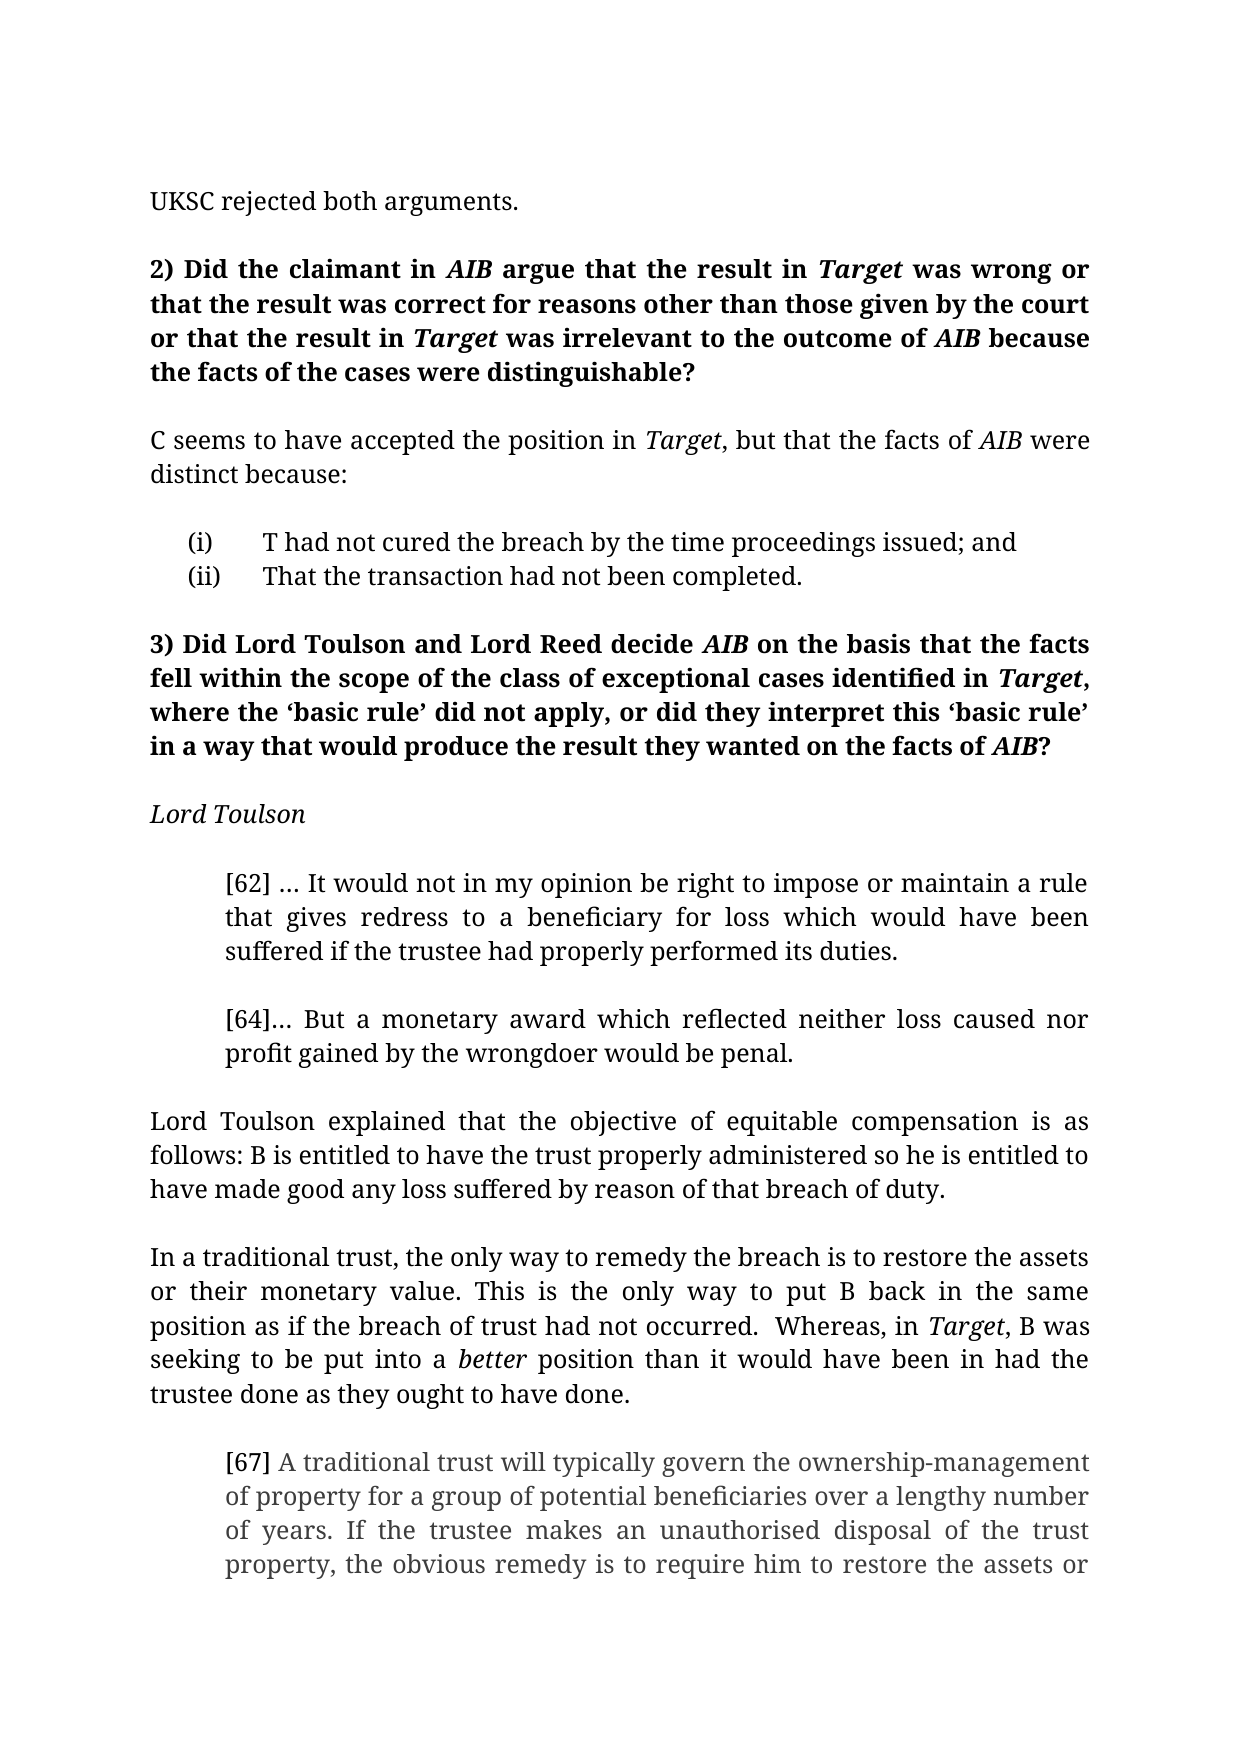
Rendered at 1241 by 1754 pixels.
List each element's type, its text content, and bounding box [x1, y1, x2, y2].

text [62] … It would not in my opinion be right to impose or maintain a rule that gives redress to a beneficiary for loss which would have been suffered if the trustee had properly performed its duties. [225, 865, 1090, 967]
text 3) Did Lord Toulson and Lord Reed decide AIB on the basis that the facts fell within the scope of the class of exceptional cases identified in Target, where the ‘basic rule’ did not apply, or did they interpret this ‘basic rule’ in a way that would produce the result they wanted on the facts of AIB? [150, 627, 1090, 763]
list T had not cured the breach by the time proceedings issued; and [187, 525, 1090, 559]
text 2) Did the claimant in AIB argue that the result in Target was wrong or that the result was correct for reasons other than those given by the court or that the result in Target was irrelevant to the outcome of AIB because the facts of the cases were distinguishable? [150, 252, 1090, 388]
text [67] A traditional trust will typically govern the ownership-management of property for a group of potential beneficiaries over a lengthy number of years. If the trustee makes an unauthorised disposal of the trust property, the obvious remedy is to require him to restore the assets or [225, 1444, 1090, 1581]
text Lord Toulson [150, 797, 1090, 831]
text UKSC rejected both arguments. [150, 184, 1090, 218]
text [64]… But a monetary award which reflected neither loss caused nor profit gained by the wrongdoer would be penal. [225, 1002, 1090, 1070]
list That the transaction had not been completed. [187, 559, 1090, 593]
text Lord Toulson explained that the objective of equitable compensation is as follows: B is entitled to have the trust properly administered so he is entitled to have made good any loss suffered by reason of that breach of duty. [150, 1104, 1090, 1206]
text C seems to have accepted the position in Target, but that the facts of AIB were distinct because: [150, 422, 1090, 491]
text In a traditional trust, the only way to remedy the breach is to restore the assets or their monetary value. This is the only way to put B back in the same position as if the breach of trust had not occurred. Whereas, in Target, B was seeking to be put into a better position than it would have been in had the trustee done as they ought to have done. [150, 1240, 1090, 1410]
